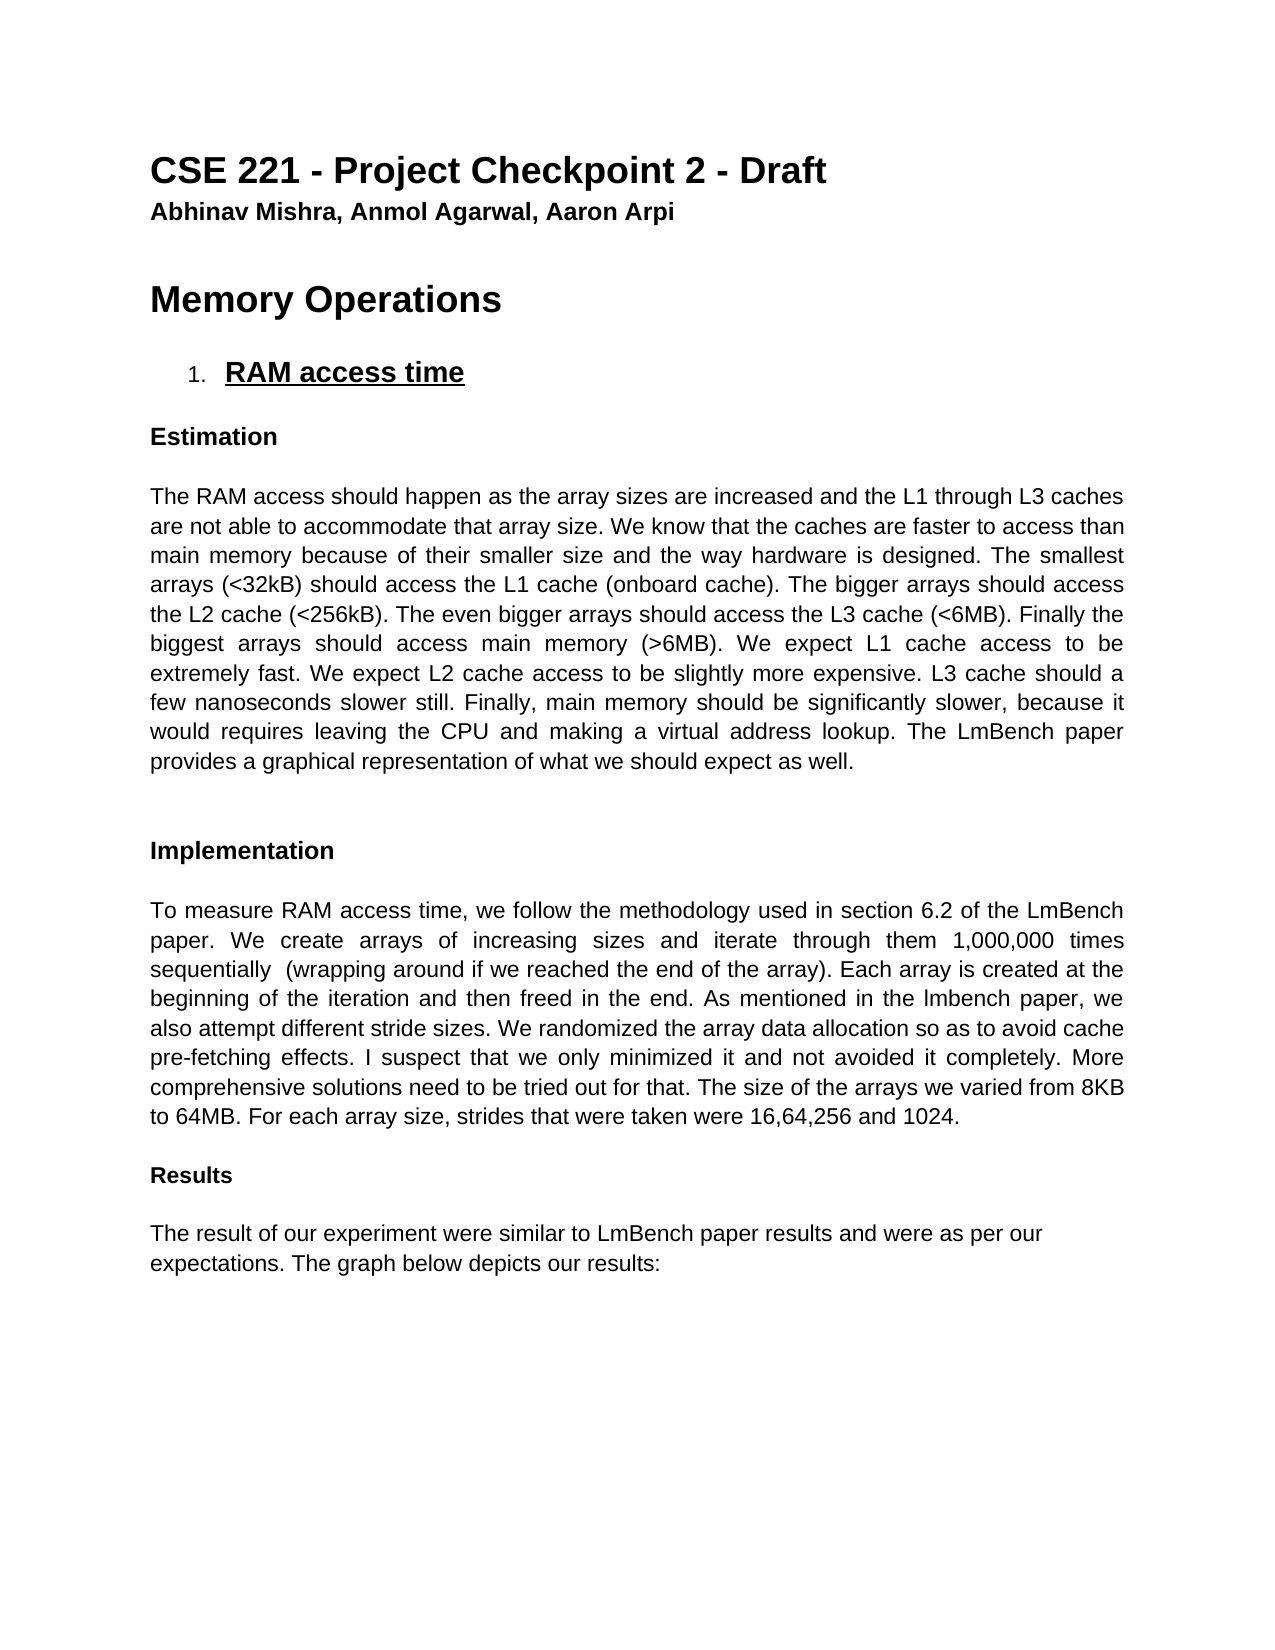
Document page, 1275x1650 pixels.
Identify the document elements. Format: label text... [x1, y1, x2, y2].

list RAM access time [187, 356, 1125, 388]
text Results [150, 1162, 1125, 1188]
text Implementation [150, 837, 1125, 864]
text CSE 221 - Project Checkpoint 2 - Draft [150, 150, 1125, 192]
text Abhinav Mishra, Anmol Agarwal, Aaron Arpi [150, 198, 1125, 226]
text The RAM access should happen as the array sizes are increased and the L1 through L3 caches are not able to accommodate that array size. We know that the caches are faster to access than main memory because of their smaller size and the way hardware is designed. The smallest arrays (<32kB) should access the L1 cache (onboard cache). The bigger arrays should access the L2 cache (<256kB). The even bigger arrays should access the L3 cache (<6MB). Finally the biggest arrays should access main memory (>6MB). We expect L1 cache access to be extremely fast. We expect L2 cache access to be slightly more expensive. L3 cache should a few nanoseconds slower still. Finally, main memory should be significantly slower, because it would requires leaving the CPU and making a virtual address lookup. The LmBench paper provides a graphical representation of what we should expect as well. [150, 484, 1125, 774]
text Memory Operations [150, 278, 1125, 320]
text To measure RAM access time, we follow the methodology used in section 6.2 of the LmBench paper. We create arrays of increasing sizes and iterate through them 1,000,000 times sequentially (wrapping around if we reached the end of the array). Each array is created at the beginning of the iteration and then freed in the end. As mentioned in the lmbench paper, we also attempt different stride sizes. We randomized the array data allocation so as to avoid cache pre-fetching effects. I suspect that we only minimized it and not avoided it completely. More comprehensive solutions need to be tried out for that. The size of the arrays we varied from 8KB to 64MB. For each array size, strides that were taken were 16,64,256 and 1024. [150, 898, 1125, 1129]
text The result of our experiment were similar to LmBench paper results and were as per our expectations. The graph below depicts our results: [150, 1221, 1125, 1276]
text Estimation [150, 423, 1125, 451]
